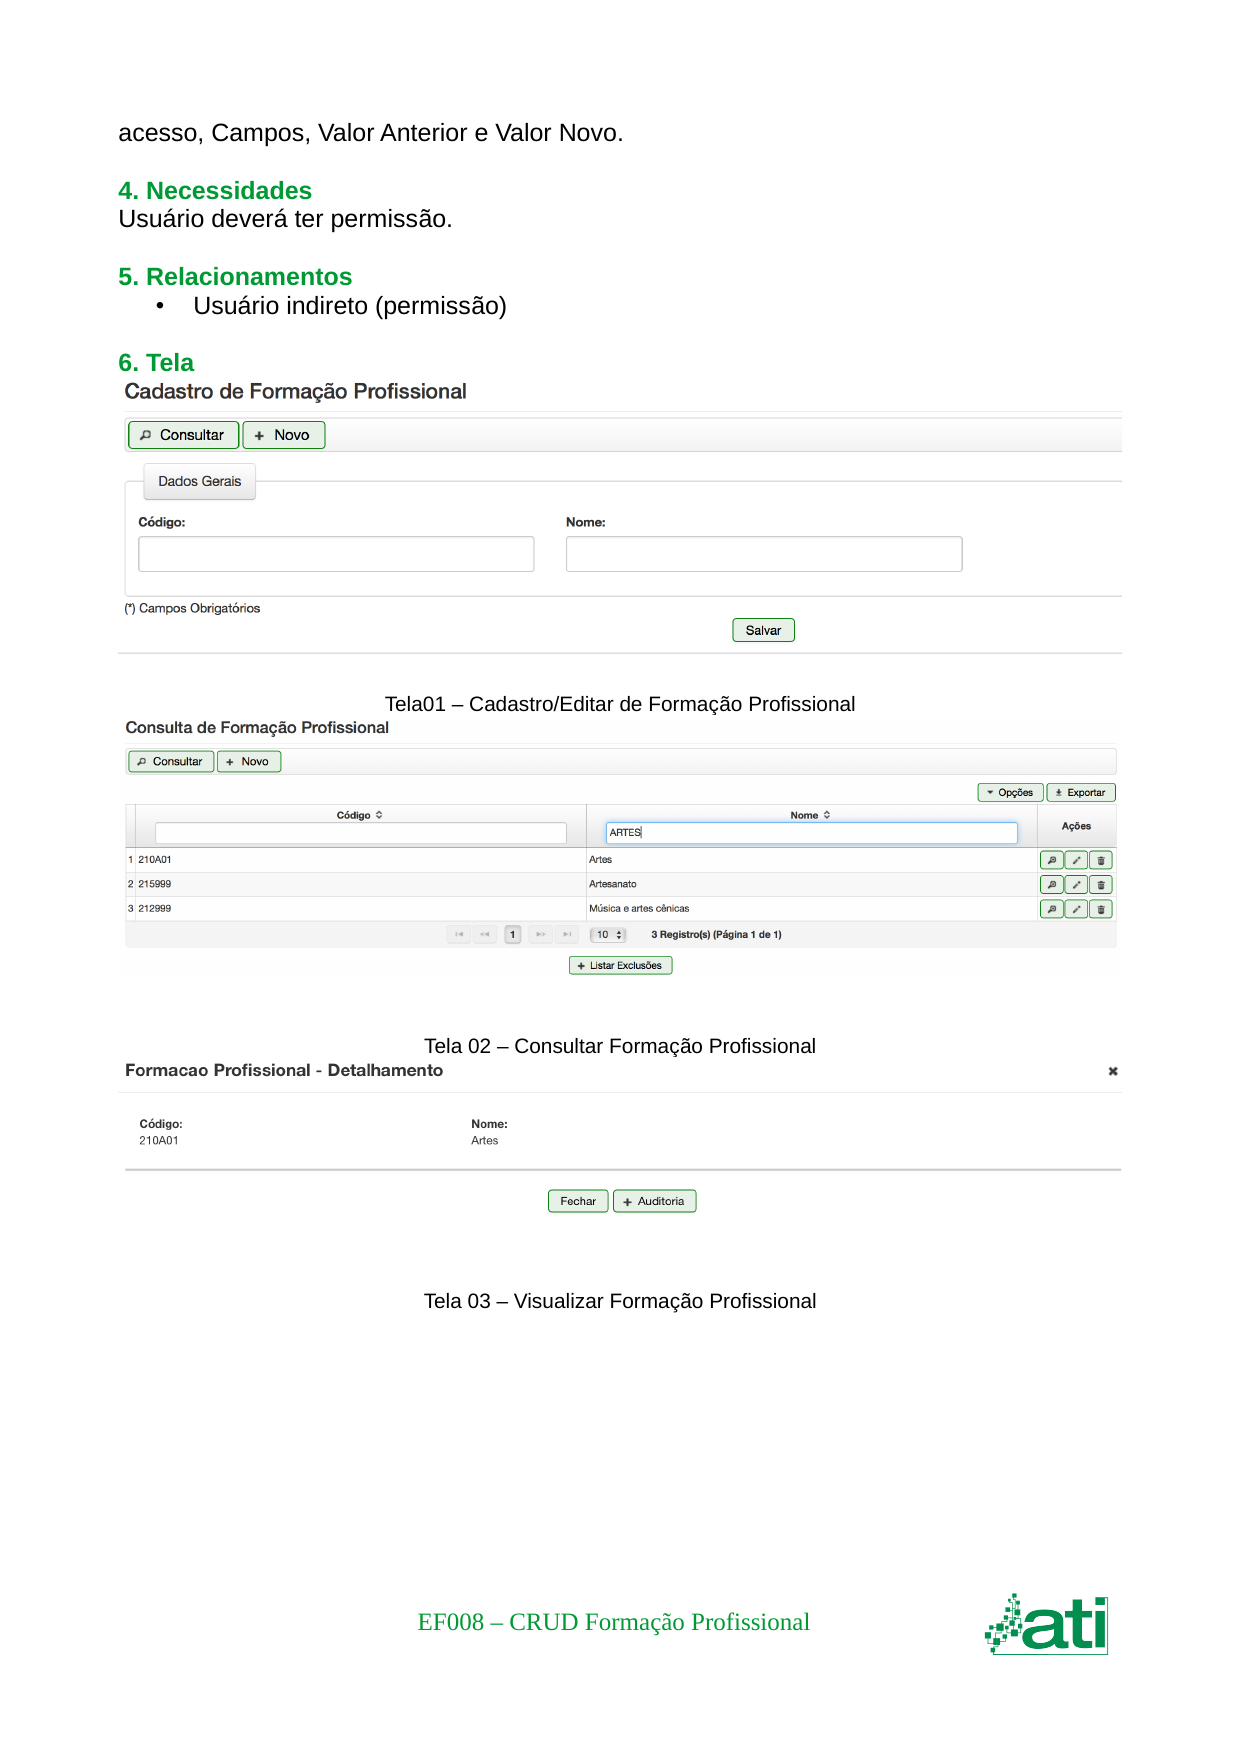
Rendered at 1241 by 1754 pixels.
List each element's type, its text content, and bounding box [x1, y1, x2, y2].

text Tela 03 – Visualizar Formação Profissional [118, 1289, 1122, 1313]
text acesso, Campos, Valor Anterior e Valor Novo. [118, 118, 1122, 147]
picture [980, 1589, 1113, 1660]
list Usuário indireto (permissão) [156, 291, 1122, 319]
text 5. Relacionamentos [118, 262, 1122, 291]
picture [118, 715, 1123, 976]
text Tela 02 – Consultar Formação Profissional [118, 1033, 1122, 1057]
text 6. Tela [118, 348, 1122, 377]
picture [118, 1057, 1123, 1232]
text Tela01 – Cadastro/Editar de Formação Profissional [118, 692, 1122, 715]
text Usuário deverá ter permissão. [118, 204, 1122, 233]
picture [118, 377, 1123, 663]
text 4. Necessidades [118, 176, 1122, 204]
